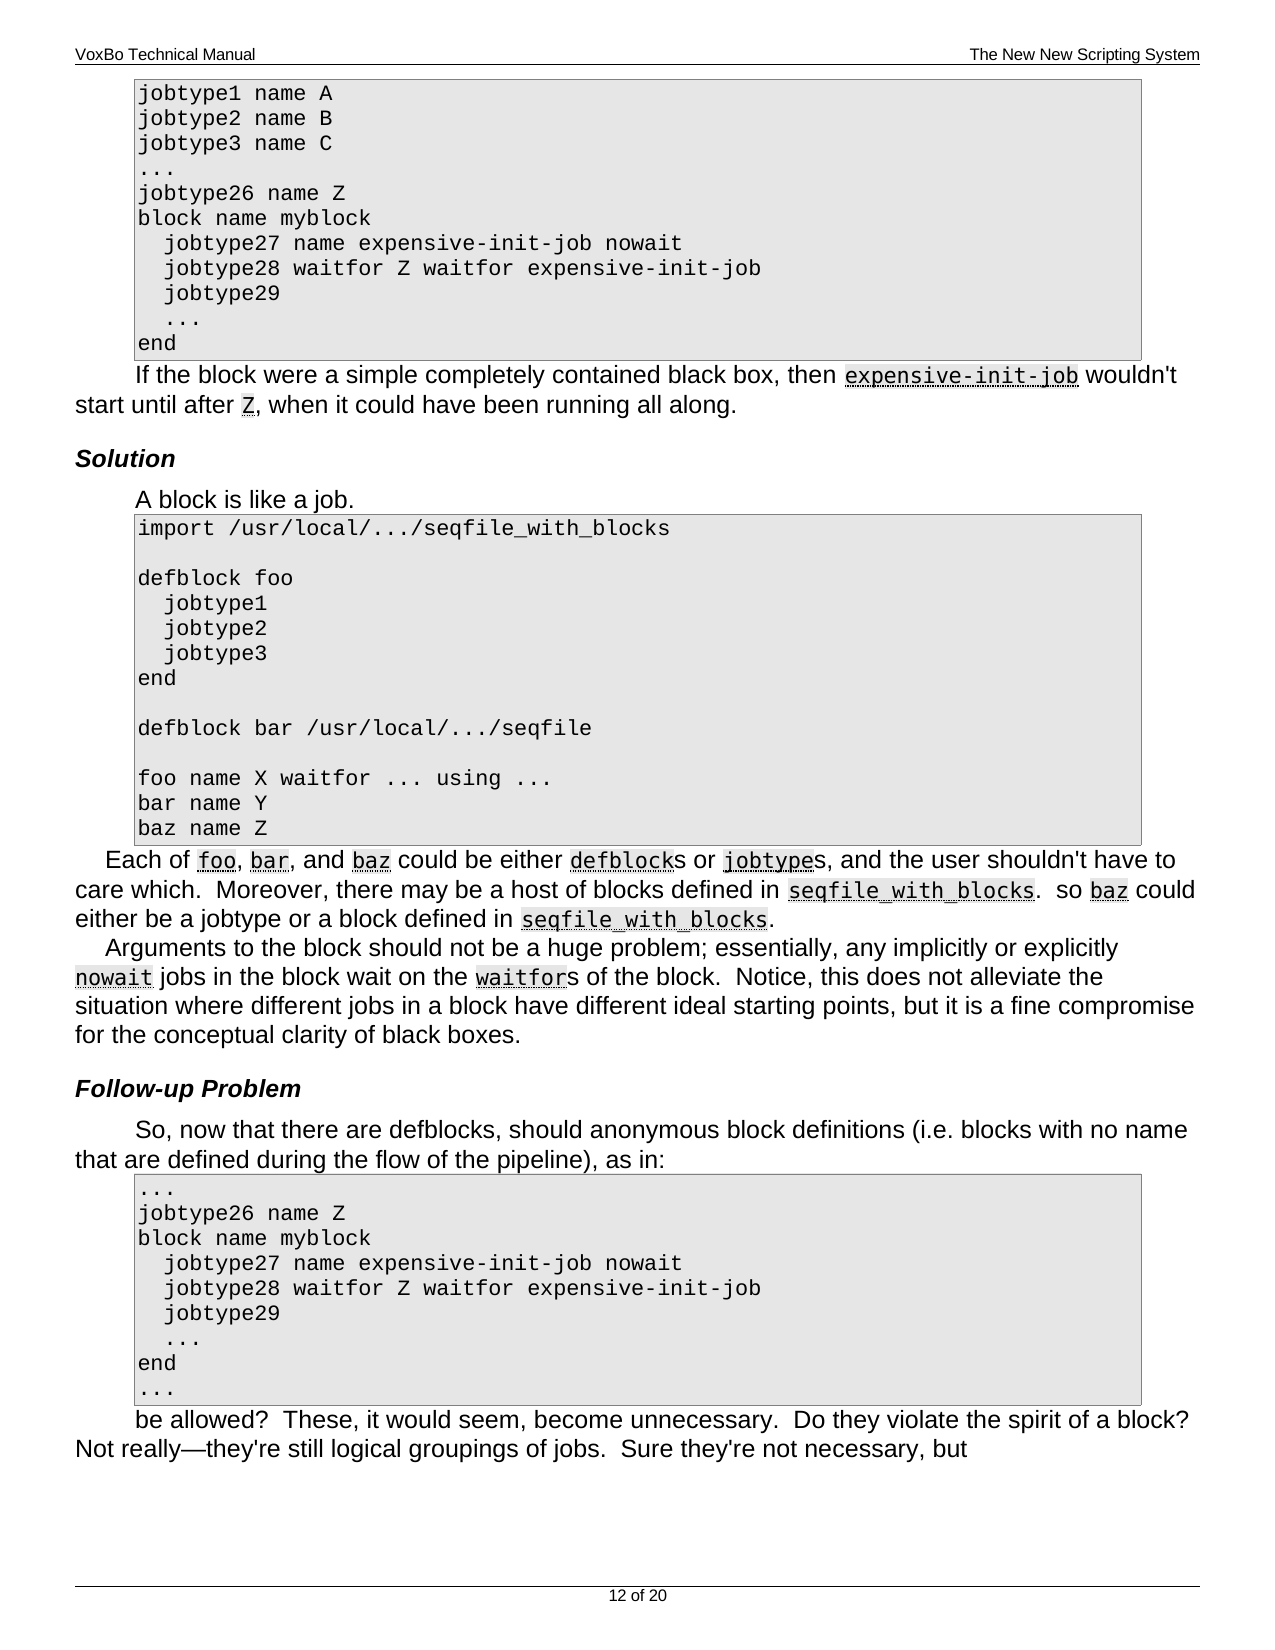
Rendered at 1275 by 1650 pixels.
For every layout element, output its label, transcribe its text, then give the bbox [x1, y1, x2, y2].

text So, now that there are defblocks, should anonymous block definitions (i.e. blocks with no name that are defined during the flow of the pipeline), as in: [75, 1115, 1200, 1173]
text end [135, 1348, 1141, 1373]
text baz name Z [135, 814, 1141, 845]
text If the block were a simple completely contained black box, then expensive-init-job wouldn't start until after Z, when it could have been running all along. [75, 360, 1200, 418]
text A block is like a job. [75, 485, 1200, 514]
text defblock foo [135, 564, 1141, 589]
text defblock bar /usr/local/.../seqfile [135, 714, 1141, 739]
text be allowed? These, it would seem, become unnecessary. Do they violate the spirit of a block? Not really—they're still logical groupings of jobs. Sure they're not necessary, but [75, 1405, 1200, 1463]
text jobtype2 name B [135, 104, 1141, 129]
text jobtype26 name Z [135, 1198, 1141, 1223]
subtitle Follow-up Problem [75, 1074, 1200, 1103]
text import /usr/local/.../seqfile_with_blocks [135, 515, 1141, 539]
text jobtype26 name Z [135, 179, 1141, 204]
text ... [135, 154, 1141, 179]
text ... [135, 304, 1141, 329]
text jobtype1 name A [135, 80, 1141, 104]
text block name myblock [135, 204, 1141, 229]
text bar name Y [135, 789, 1141, 814]
text end [135, 329, 1141, 360]
text jobtype28 waitfor Z waitfor expensive-init-job [135, 1273, 1141, 1298]
text foo name X waitfor ... using ... [135, 764, 1141, 789]
text end [135, 664, 1141, 689]
text jobtype29 [135, 279, 1141, 304]
text jobtype3 name C [135, 129, 1141, 154]
text ... [135, 1175, 1141, 1198]
text jobtype29 [135, 1298, 1141, 1323]
text jobtype28 waitfor Z waitfor expensive-init-job [135, 254, 1141, 279]
text block name myblock [135, 1223, 1141, 1248]
subtitle Solution [75, 443, 1200, 473]
text jobtype1 [135, 589, 1141, 614]
text ... [135, 1373, 1141, 1405]
text jobtype3 [135, 639, 1141, 664]
text Arguments to the block should not be a huge problem; essentially, any implicitly or explicitly nowait jobs in the block wait on the waitfors of the block. Notice, this does not alleviate the situation where different jobs in a block have different ideal starting points, but it is a fine compromise for the conceptual clarity of black boxes. [75, 933, 1200, 1049]
text jobtype27 name expensive-init-job nowait [135, 1248, 1141, 1273]
text ... [135, 1323, 1141, 1348]
text jobtype2 [135, 614, 1141, 639]
text jobtype27 name expensive-init-job nowait [135, 229, 1141, 254]
text Each of foo, bar, and baz could be either defblocks or jobtypes, and the user shouldn't have to care which. Moreover, there may be a host of blocks defined in seqfile_with_blocks. so baz could either be a jobtype or a block defined in seqfile_with_blocks. [75, 845, 1200, 933]
